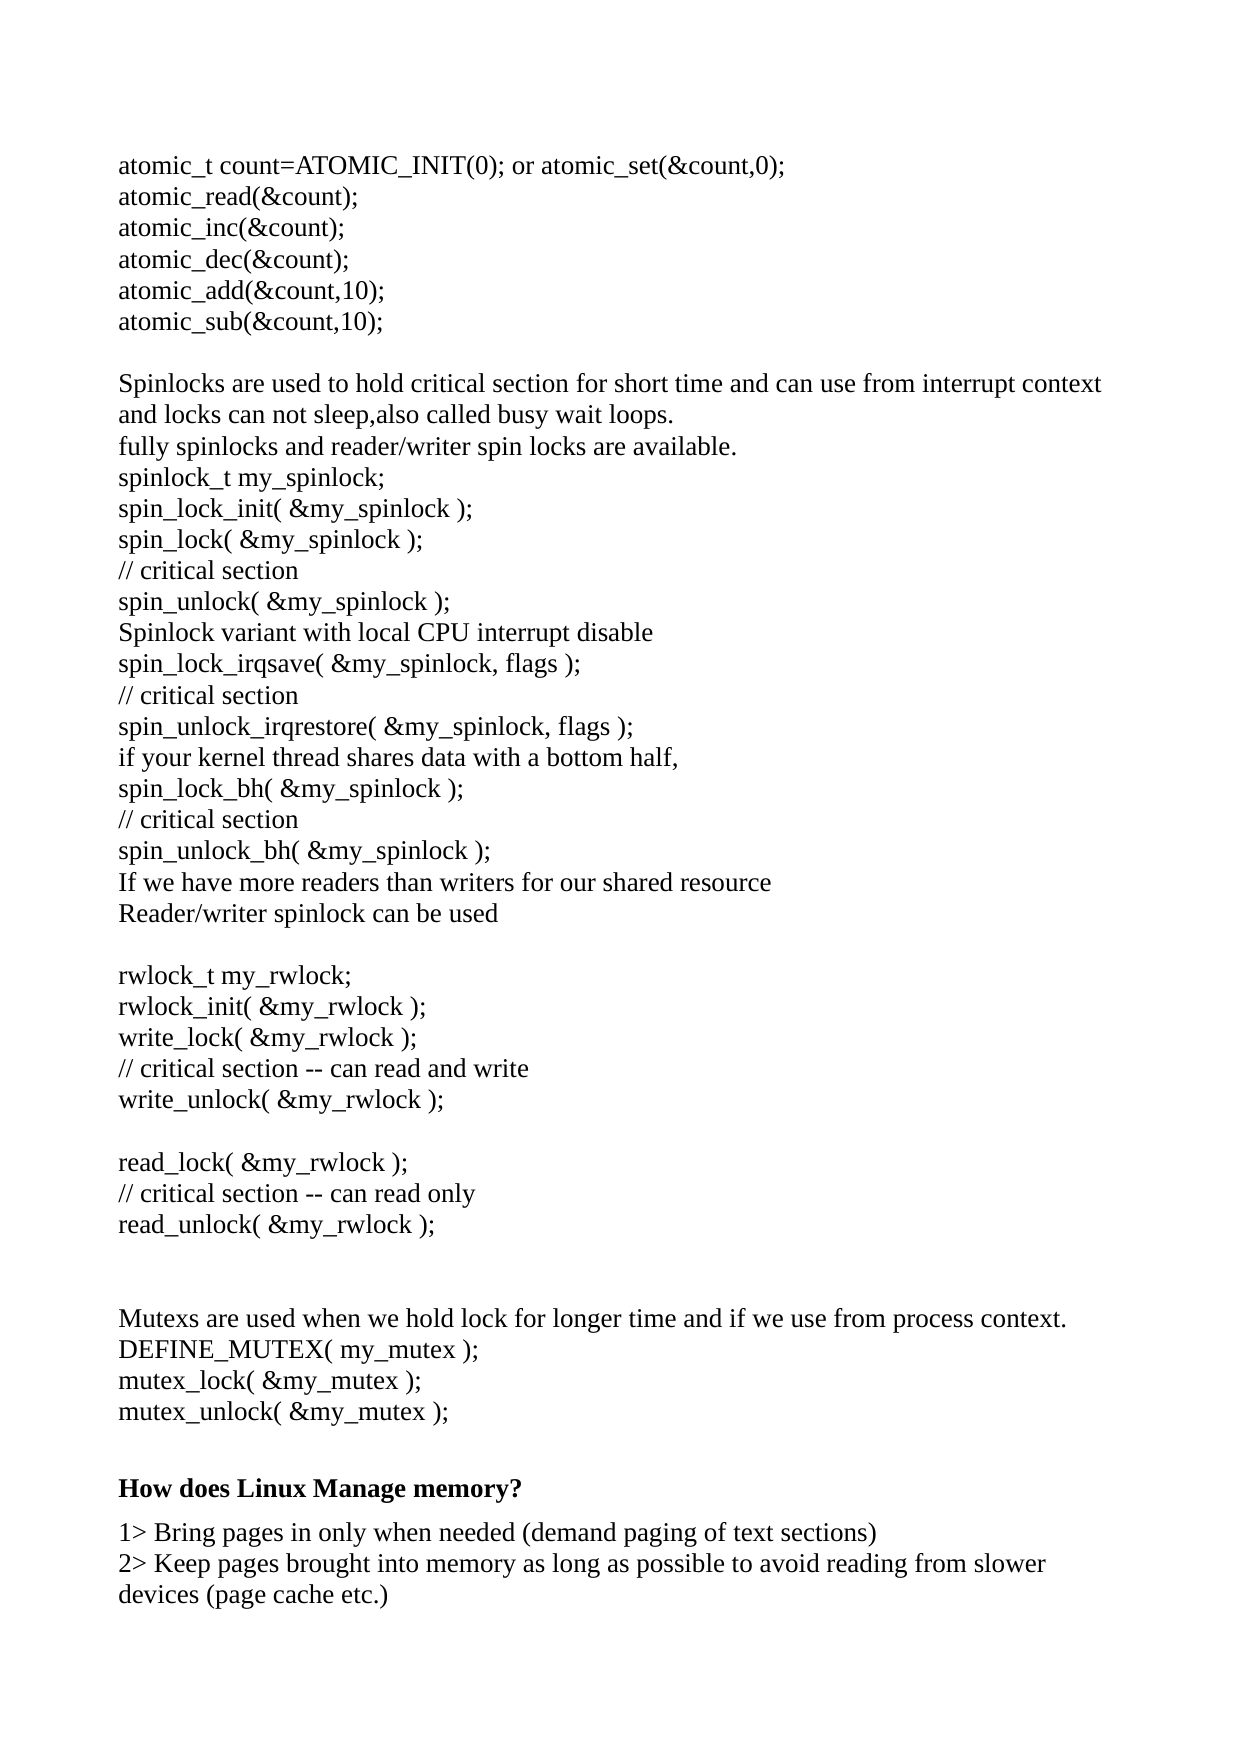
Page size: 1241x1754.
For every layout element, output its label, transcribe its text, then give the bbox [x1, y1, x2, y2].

text atomic_t count=ATOMIC_INIT(0); or atomic_set(&count,0); atomic_read(&count); atomic_inc(&count); atomic_dec(&count); atomic_add(&count,10); atomic_sub(&count,10); Spinlocks are used to hold critical section for short time and can use from interrupt context and locks can not sleep,also called busy wait loops. fully spinlocks and reader/writer spin locks are available. spinlock_t my_spinlock; spin_lock_init( &my_spinlock ); spin_lock( &my_spinlock ); // critical section spin_unlock( &my_spinlock ); Spinlock variant with local CPU interrupt disable spin_lock_irqsave( &my_spinlock, flags ); // critical section spin_unlock_irqrestore( &my_spinlock, flags ); if your kernel thread shares data with a bottom half, spin_lock_bh( &my_spinlock ); // critical section spin_unlock_bh( &my_spinlock ); If we have more readers than writers for our shared resource Reader/writer spinlock can be used rwlock_t my_rwlock; rwlock_init( &my_rwlock ); write_lock( &my_rwlock ); // critical section -- can read and write write_unlock( &my_rwlock ); read_lock( &my_rwlock ); // critical section -- can read only read_unlock( &my_rwlock ); Mutexs are used when we hold lock for longer time and if we use from process context. DEFINE_MUTEX( my_mutex ); mutex_lock( &my_mutex ); mutex_unlock( &my_mutex ); [118, 118, 1122, 1426]
text 1> Bring pages in only when needed (demand paging of text sections) 2> Keep pages brought into memory as long as possible to avoid reading from slower devices (page cache etc.) [118, 1516, 1122, 1609]
subtitle How does Linux Manage memory? [118, 1472, 1122, 1503]
